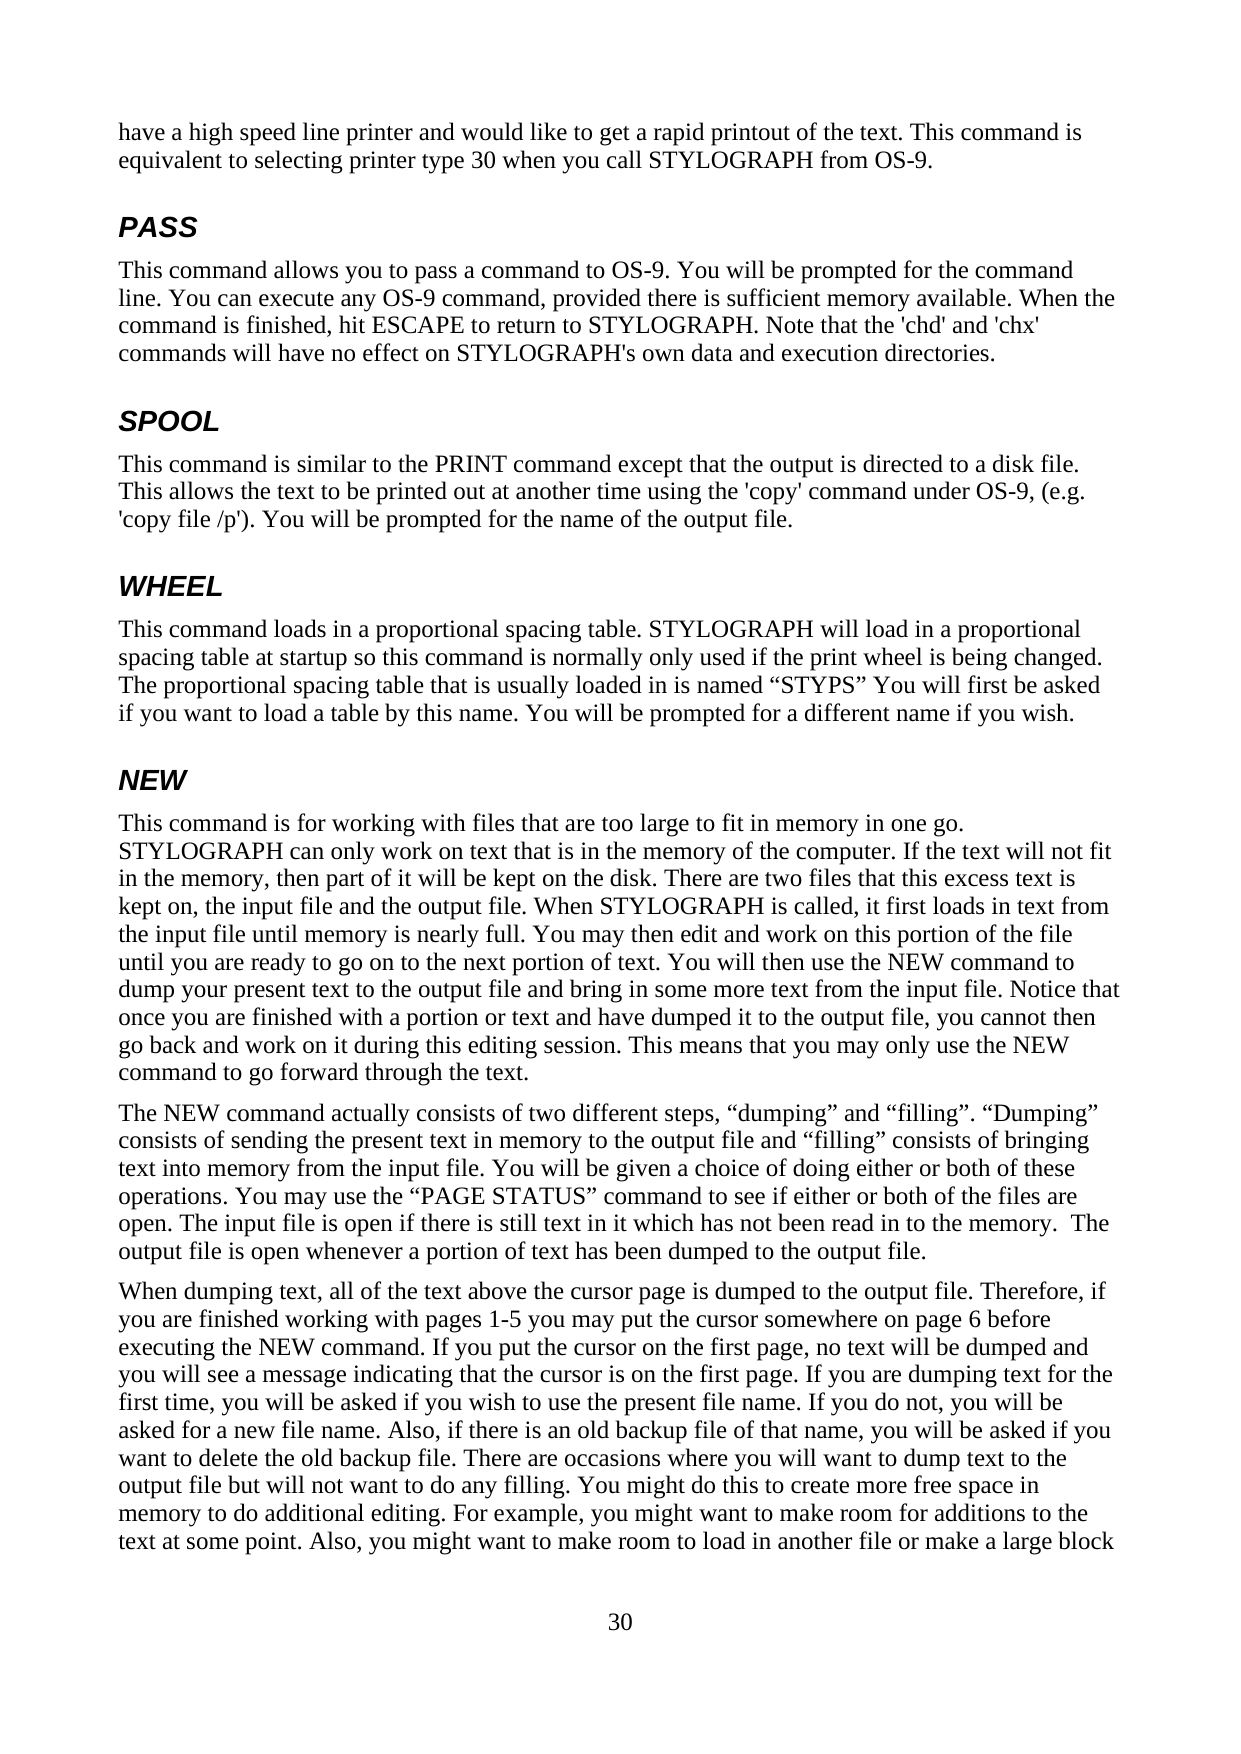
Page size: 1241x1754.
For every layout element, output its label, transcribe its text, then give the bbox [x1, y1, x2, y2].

subtitle WHEEL [118, 570, 1122, 603]
text This command allows you to pass a command to OS-9. You will be prompted for the command line. You can execute any OS-9 command, provided there is sufficient memory available. When the command is finished, hit ESCAPE to return to STYLOGRAPH. Note that the 'chd' and 'chx' commands will have no effect on STYLOGRAPH's own data and execution directories. [118, 256, 1122, 367]
text The NEW command actually consists of two different steps, “dumping” and “filling”. “Dumping” consists of sending the present text in memory to the output file and “filling” consists of bringing text into memory from the input file. You will be given a choice of doing either or both of these operations. You may use the “PAGE STATUS” command to see if either or both of the files are open. The input file is open if there is still text in it which has not been read in to the memory. The output file is open whenever a portion of text has been dumped to the output file. [118, 1099, 1122, 1265]
text This command loads in a proportional spacing table. STYLOGRAPH will load in a proportional spacing table at startup so this command is normally only used if the print wheel is being changed. The proportional spacing table that is usually loaded in is named “STYPS” You will first be asked if you want to load a table by this name. You will be prompted for a different name if you wish. [118, 616, 1122, 726]
subtitle PASS [118, 211, 1122, 244]
text have a high speed line printer and would like to get a rapid printout of the text. This command is equivalent to selecting printer type 30 when you call STYLOGRAPH from OS-9. [118, 118, 1122, 173]
subtitle SPOOL [118, 404, 1122, 437]
text This command is for working with files that are too large to fit in memory in one go. STYLOGRAPH can only work on text that is in the memory of the computer. If the text will not fit in the memory, then part of it will be kept on the disk. There are two files that this excess text is kept on, the input file and the output file. When STYLOGRAPH is called, it first loads in text from the input file until memory is nearly full. You may then edit and work on this portion of the file until you are ready to go on to the next portion of text. You will then use the NEW command to dump your present text to the output file and bring in some more text from the input file. Notice that once you are finished with a portion or text and have dumped it to the output file, you cannot then go back and work on it during this editing session. This means that you may only use the NEW command to go forward through the text. [118, 809, 1122, 1086]
text When dumping text, all of the text above the cursor page is dumped to the output file. Therefore, if you are finished working with pages 1-5 you may put the cursor somewhere on page 6 before executing the NEW command. If you put the cursor on the first page, no text will be dumped and you will see a message indicating that the cursor is on the first page. If you are dumping text for the first time, you will be asked if you wish to use the present file name. If you do not, you will be asked for a new file name. Also, if there is an old backup file of that name, you will be asked if you want to delete the old backup file. There are occasions where you will want to dump text to the output file but will not want to do any filling. You might do this to create more free space in memory to do additional editing. For example, you might want to make room for additions to the text at some point. Also, you might want to make room to load in another file or make a large block [118, 1277, 1122, 1554]
text This command is similar to the PRINT command except that the output is directed to a disk file. This allows the text to be printed out at another time using the 'copy' command under OS-9, (e.g. 'copy file /p'). You will be prompted for the name of the output file. [118, 450, 1122, 533]
subtitle NEW [118, 764, 1122, 797]
